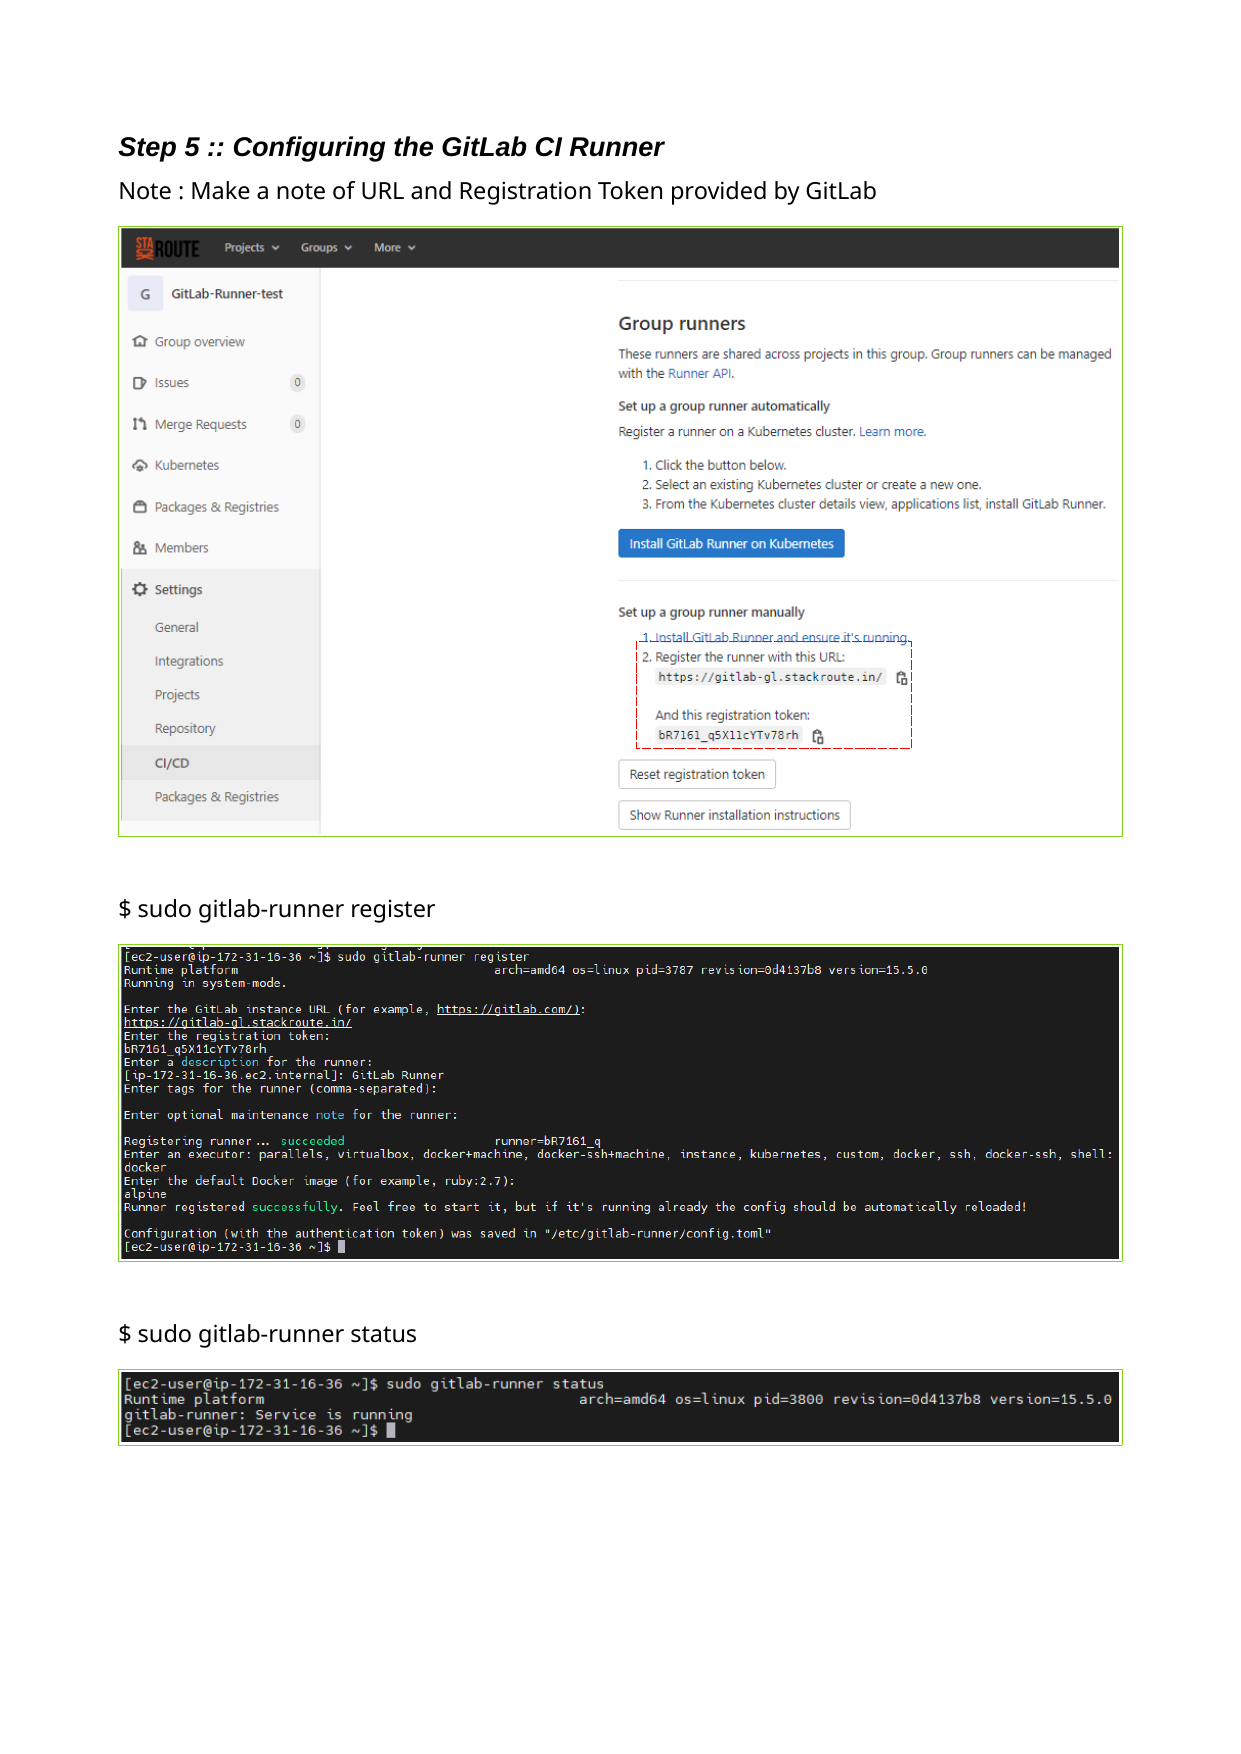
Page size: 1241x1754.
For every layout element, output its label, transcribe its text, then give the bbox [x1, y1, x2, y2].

text $ sudo gitlab-runner register [118, 893, 1122, 925]
picture [121, 1372, 1119, 1442]
text Note : Make a note of URL and Registration Token provided by GitLab [118, 174, 1122, 206]
text $ sudo gitlab-runner status [118, 1318, 1122, 1349]
subtitle Step 5 :: Configuring the GitLab CI Runner [118, 131, 1122, 162]
picture [121, 228, 1119, 834]
picture [121, 947, 1119, 1259]
